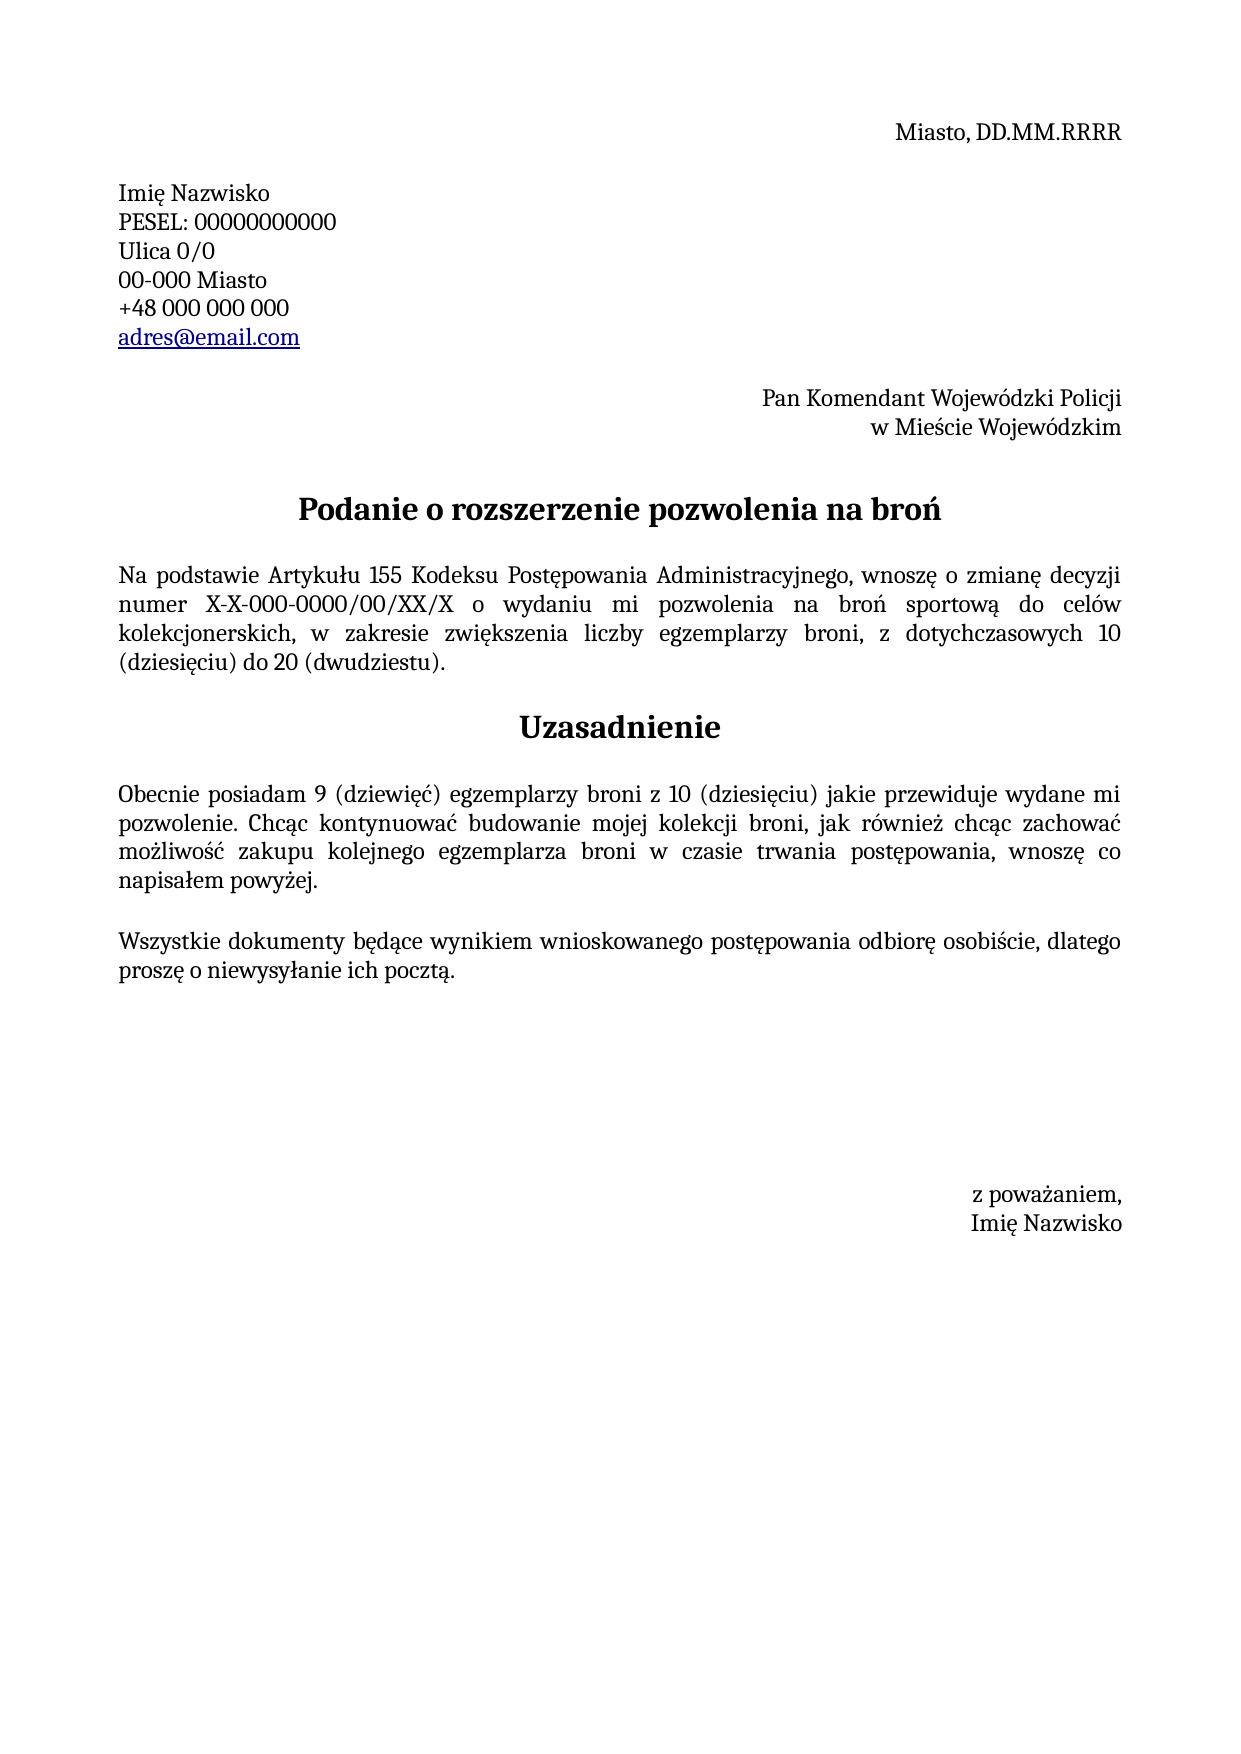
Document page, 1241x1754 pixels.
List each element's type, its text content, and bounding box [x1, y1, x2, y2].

text Uzasadnienie [118, 709, 1122, 747]
text Pan Komendant Wojewódzki Policji w Mieście Wojewódzkim [118, 384, 1122, 442]
text Miasto, DD.MM.RRRR [118, 118, 1122, 147]
text z poważaniem, Imię Nazwisko [118, 1180, 1122, 1237]
text Wszystkie dokumenty będące wynikiem wnioskowanego postępowania odbiorę osobiście, dlatego proszę o niewysyłanie ich pocztą. [118, 927, 1122, 985]
text Na podstawie Artykułu 155 Kodeksu Postępowania Administracyjnego, wnoszę o zmianę decyzji numer X-X-000-0000/00/XX/X o wydaniu mi pozwolenia na broń sportową do celów kolekcjonerskich, w zakresie zwiększenia liczby egzemplarzy broni, z dotychczasowych 10 (dziesięciu) do 20 (dwudziestu). [118, 561, 1122, 676]
text Podanie o rozszerzenie pozwolenia na broń [118, 491, 1122, 529]
text Obecnie posiadam 9 (dziewięć) egzemplarzy broni z 10 (dziesięciu) jakie przewiduje wydane mi pozwolenie. Chcąc kontynuować budowanie mojej kolekcji broni, jak również chcąc zachować możliwość zakupu kolejnego egzemplarza broni w czasie trwania postępowania, wnoszę co napisałem powyżej. [118, 780, 1122, 895]
text Imię Nazwisko PESEL: 00000000000 Ulica 0/0 00-000 Miasto +48 000 000 000 adres@email.com [118, 179, 1122, 352]
